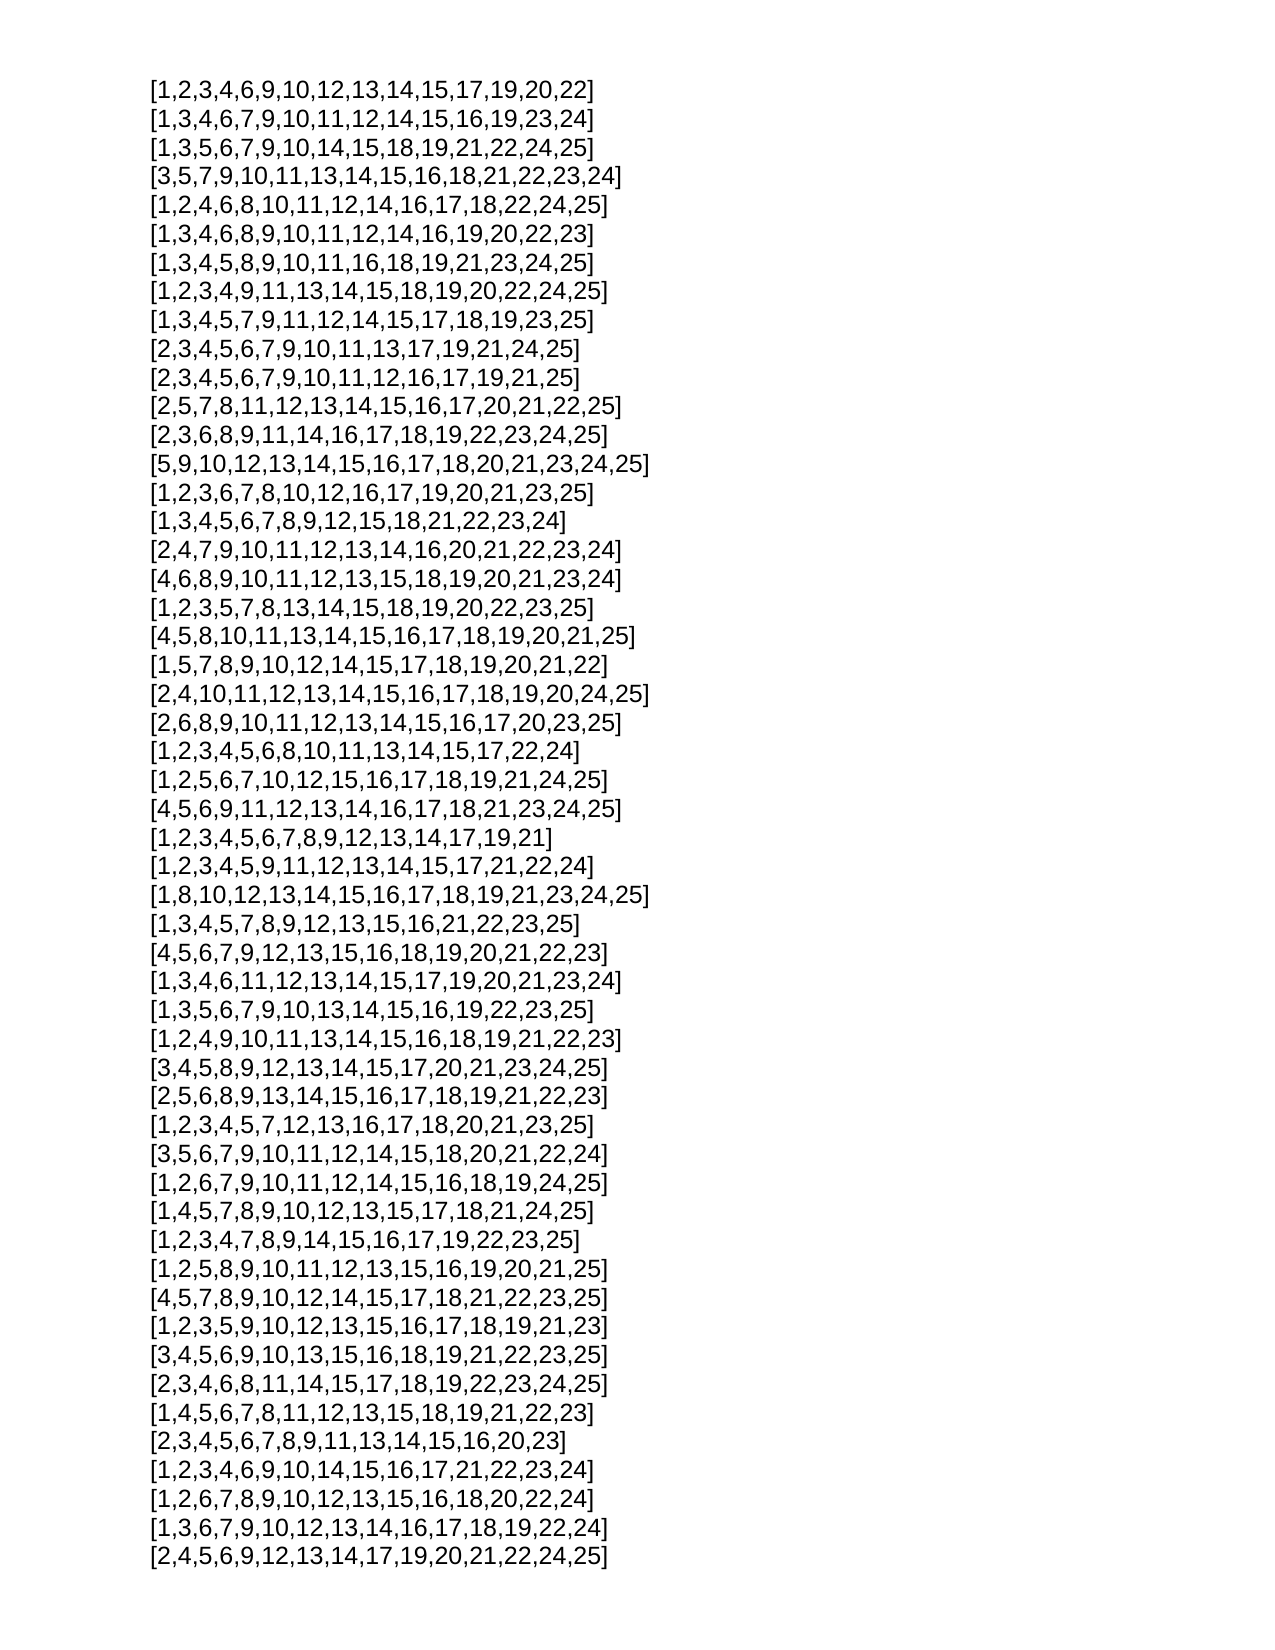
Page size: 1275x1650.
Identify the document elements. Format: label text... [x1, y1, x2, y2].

text [4,6,8,9,10,11,12,13,15,18,19,20,21,23,24] [150, 564, 1125, 592]
text [1,2,6,7,9,10,11,12,14,15,16,18,19,24,25] [150, 1167, 1125, 1196]
text [1,2,3,4,9,11,13,14,15,18,19,20,22,24,25] [150, 276, 1125, 305]
text [3,4,5,6,9,10,13,15,16,18,19,21,22,23,25] [150, 1340, 1125, 1369]
text [2,3,4,5,6,7,9,10,11,13,17,19,21,24,25] [150, 334, 1125, 362]
text [1,3,4,5,7,9,11,12,14,15,17,18,19,23,25] [150, 305, 1125, 334]
text [1,2,6,7,8,9,10,12,13,15,16,18,20,22,24] [150, 1484, 1125, 1512]
text [2,6,8,9,10,11,12,13,14,15,16,17,20,23,25] [150, 707, 1125, 736]
text [1,2,3,4,5,6,8,10,11,13,14,15,17,22,24] [150, 736, 1125, 765]
text [1,3,4,5,6,7,8,9,12,15,18,21,22,23,24] [150, 506, 1125, 535]
text [1,8,10,12,13,14,15,16,17,18,19,21,23,24,25] [150, 880, 1125, 909]
text [3,4,5,8,9,12,13,14,15,17,20,21,23,24,25] [150, 1052, 1125, 1081]
text [2,3,6,8,9,11,14,16,17,18,19,22,23,24,25] [150, 420, 1125, 449]
text [1,2,3,5,9,10,12,13,15,16,17,18,19,21,23] [150, 1311, 1125, 1340]
text [4,5,7,8,9,10,12,14,15,17,18,21,22,23,25] [150, 1282, 1125, 1311]
text [1,3,4,6,7,9,10,11,12,14,15,16,19,23,24] [150, 104, 1125, 132]
text [1,3,4,5,7,8,9,12,13,15,16,21,22,23,25] [150, 909, 1125, 937]
text [2,5,7,8,11,12,13,14,15,16,17,20,21,22,25] [150, 391, 1125, 420]
text [2,3,4,5,6,7,9,10,11,12,16,17,19,21,25] [150, 362, 1125, 391]
text [3,5,7,9,10,11,13,14,15,16,18,21,22,23,24] [150, 161, 1125, 190]
text [4,5,8,10,11,13,14,15,16,17,18,19,20,21,25] [150, 621, 1125, 650]
text [2,4,5,6,9,12,13,14,17,19,20,21,22,24,25] [150, 1541, 1125, 1570]
text [1,2,5,8,9,10,11,12,13,15,16,19,20,21,25] [150, 1254, 1125, 1282]
text [3,5,6,7,9,10,11,12,14,15,18,20,21,22,24] [150, 1139, 1125, 1167]
text [1,2,4,9,10,11,13,14,15,16,18,19,21,22,23] [150, 1024, 1125, 1052]
text [1,3,6,7,9,10,12,13,14,16,17,18,19,22,24] [150, 1512, 1125, 1541]
text [1,2,3,4,6,9,10,14,15,16,17,21,22,23,24] [150, 1455, 1125, 1484]
text [1,3,4,6,8,9,10,11,12,14,16,19,20,22,23] [150, 219, 1125, 247]
text [1,5,7,8,9,10,12,14,15,17,18,19,20,21,22] [150, 650, 1125, 679]
text [1,2,5,6,7,10,12,15,16,17,18,19,21,24,25] [150, 765, 1125, 794]
text [2,3,4,5,6,7,8,9,11,13,14,15,16,20,23] [150, 1426, 1125, 1455]
text [1,2,3,4,6,9,10,12,13,14,15,17,19,20,22] [150, 75, 1125, 104]
text [1,2,3,4,5,6,7,8,9,12,13,14,17,19,21] [150, 822, 1125, 851]
text [1,2,3,4,5,9,11,12,13,14,15,17,21,22,24] [150, 851, 1125, 880]
text [5,9,10,12,13,14,15,16,17,18,20,21,23,24,25] [150, 449, 1125, 477]
text [1,3,5,6,7,9,10,14,15,18,19,21,22,24,25] [150, 132, 1125, 161]
text [1,2,3,6,7,8,10,12,16,17,19,20,21,23,25] [150, 477, 1125, 506]
text [2,4,7,9,10,11,12,13,14,16,20,21,22,23,24] [150, 535, 1125, 564]
text [1,3,4,5,8,9,10,11,16,18,19,21,23,24,25] [150, 247, 1125, 276]
text [1,2,3,5,7,8,13,14,15,18,19,20,22,23,25] [150, 592, 1125, 621]
text [4,5,6,7,9,12,13,15,16,18,19,20,21,22,23] [150, 937, 1125, 966]
text [2,3,4,6,8,11,14,15,17,18,19,22,23,24,25] [150, 1369, 1125, 1397]
text [4,5,6,9,11,12,13,14,16,17,18,21,23,24,25] [150, 794, 1125, 822]
text [2,4,10,11,12,13,14,15,16,17,18,19,20,24,25] [150, 679, 1125, 707]
text [1,4,5,7,8,9,10,12,13,15,17,18,21,24,25] [150, 1196, 1125, 1225]
text [1,3,5,6,7,9,10,13,14,15,16,19,22,23,25] [150, 995, 1125, 1024]
text [1,4,5,6,7,8,11,12,13,15,18,19,21,22,23] [150, 1397, 1125, 1426]
text [1,2,3,4,5,7,12,13,16,17,18,20,21,23,25] [150, 1110, 1125, 1139]
text [1,3,4,6,11,12,13,14,15,17,19,20,21,23,24] [150, 966, 1125, 995]
text [1,2,3,4,7,8,9,14,15,16,17,19,22,23,25] [150, 1225, 1125, 1254]
text [2,5,6,8,9,13,14,15,16,17,18,19,21,22,23] [150, 1081, 1125, 1110]
text [1,2,4,6,8,10,11,12,14,16,17,18,22,24,25] [150, 190, 1125, 219]
